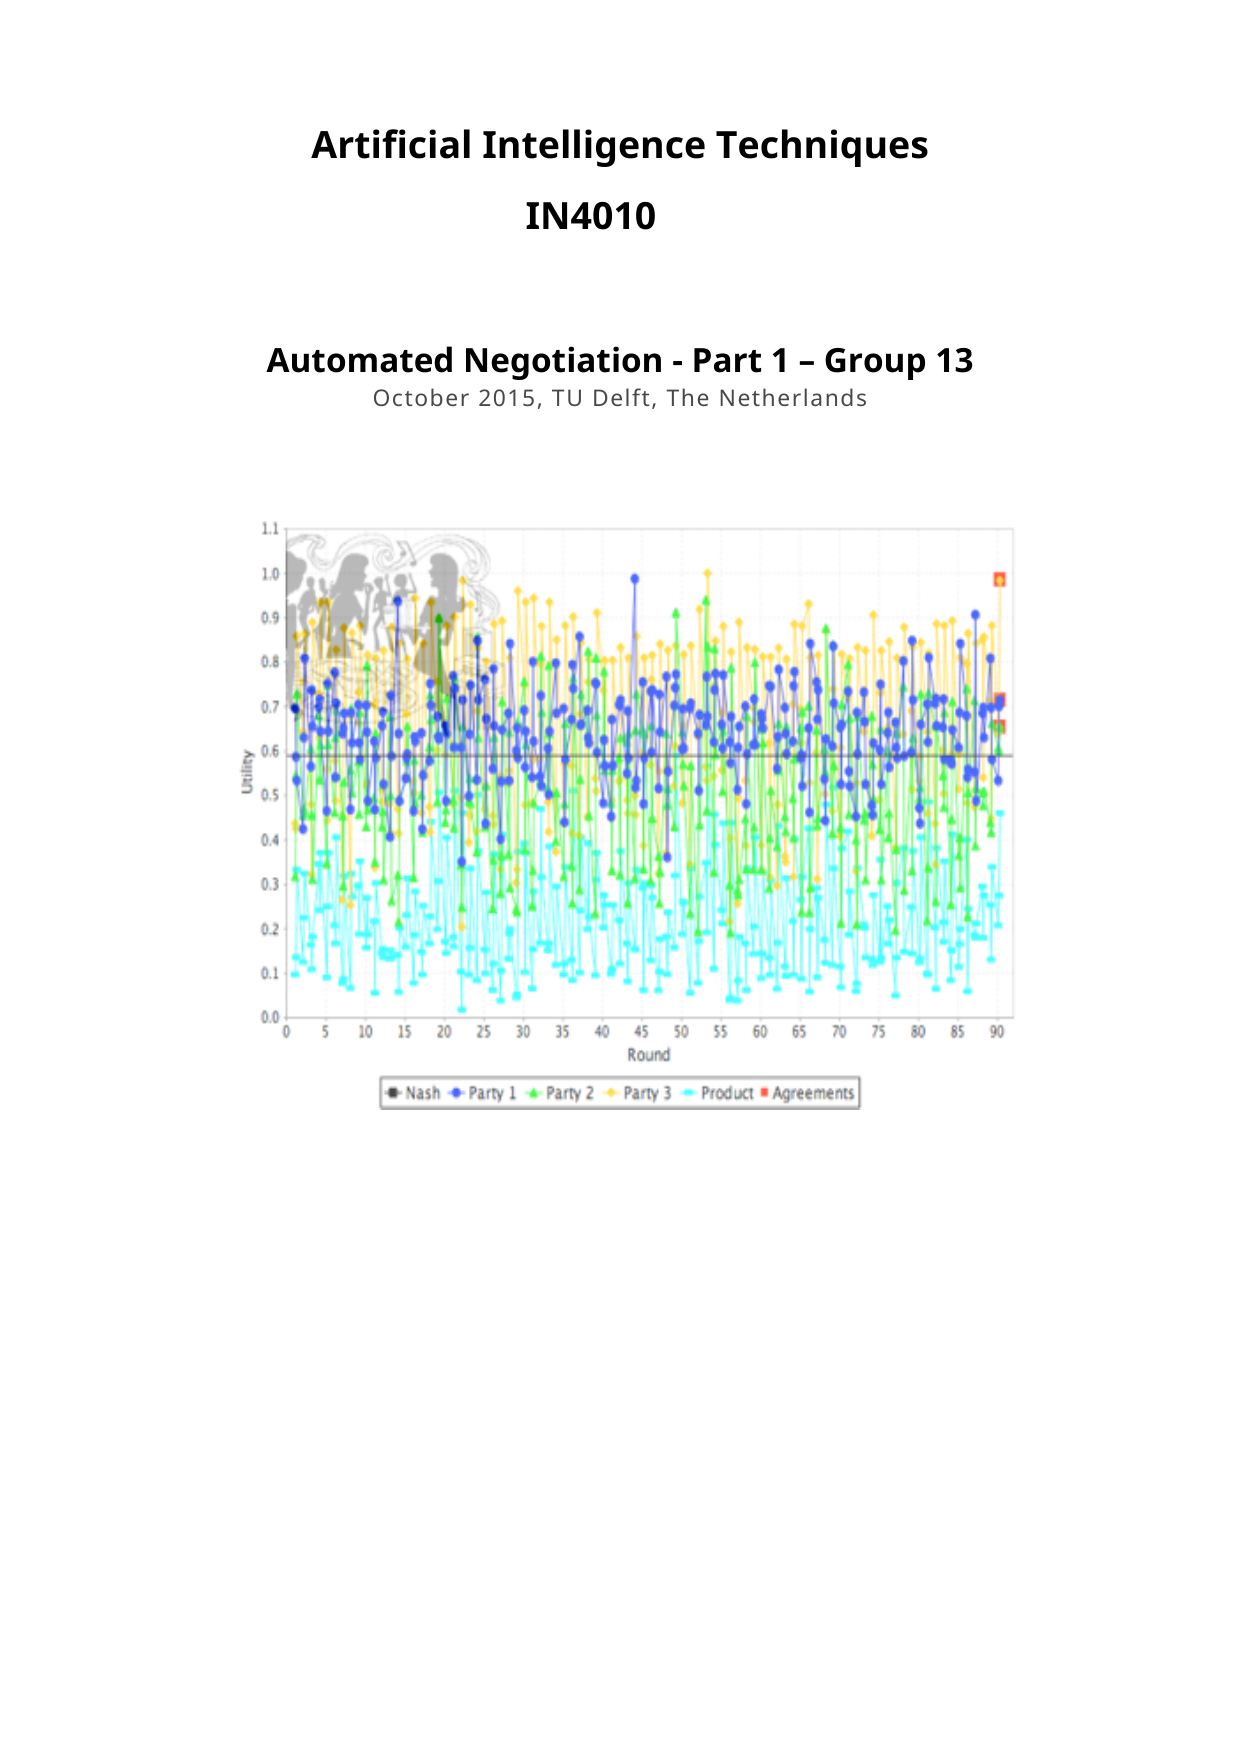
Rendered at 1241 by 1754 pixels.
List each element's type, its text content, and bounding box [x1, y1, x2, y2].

picture [217, 520, 1023, 1110]
text October 2015, TU Delft, The Netherlands [118, 382, 1122, 413]
text Artificial Intelligence Techniques IN4010 [118, 118, 1122, 246]
text Automated Negotiation - Part 1 – Group 13 [118, 337, 1122, 382]
